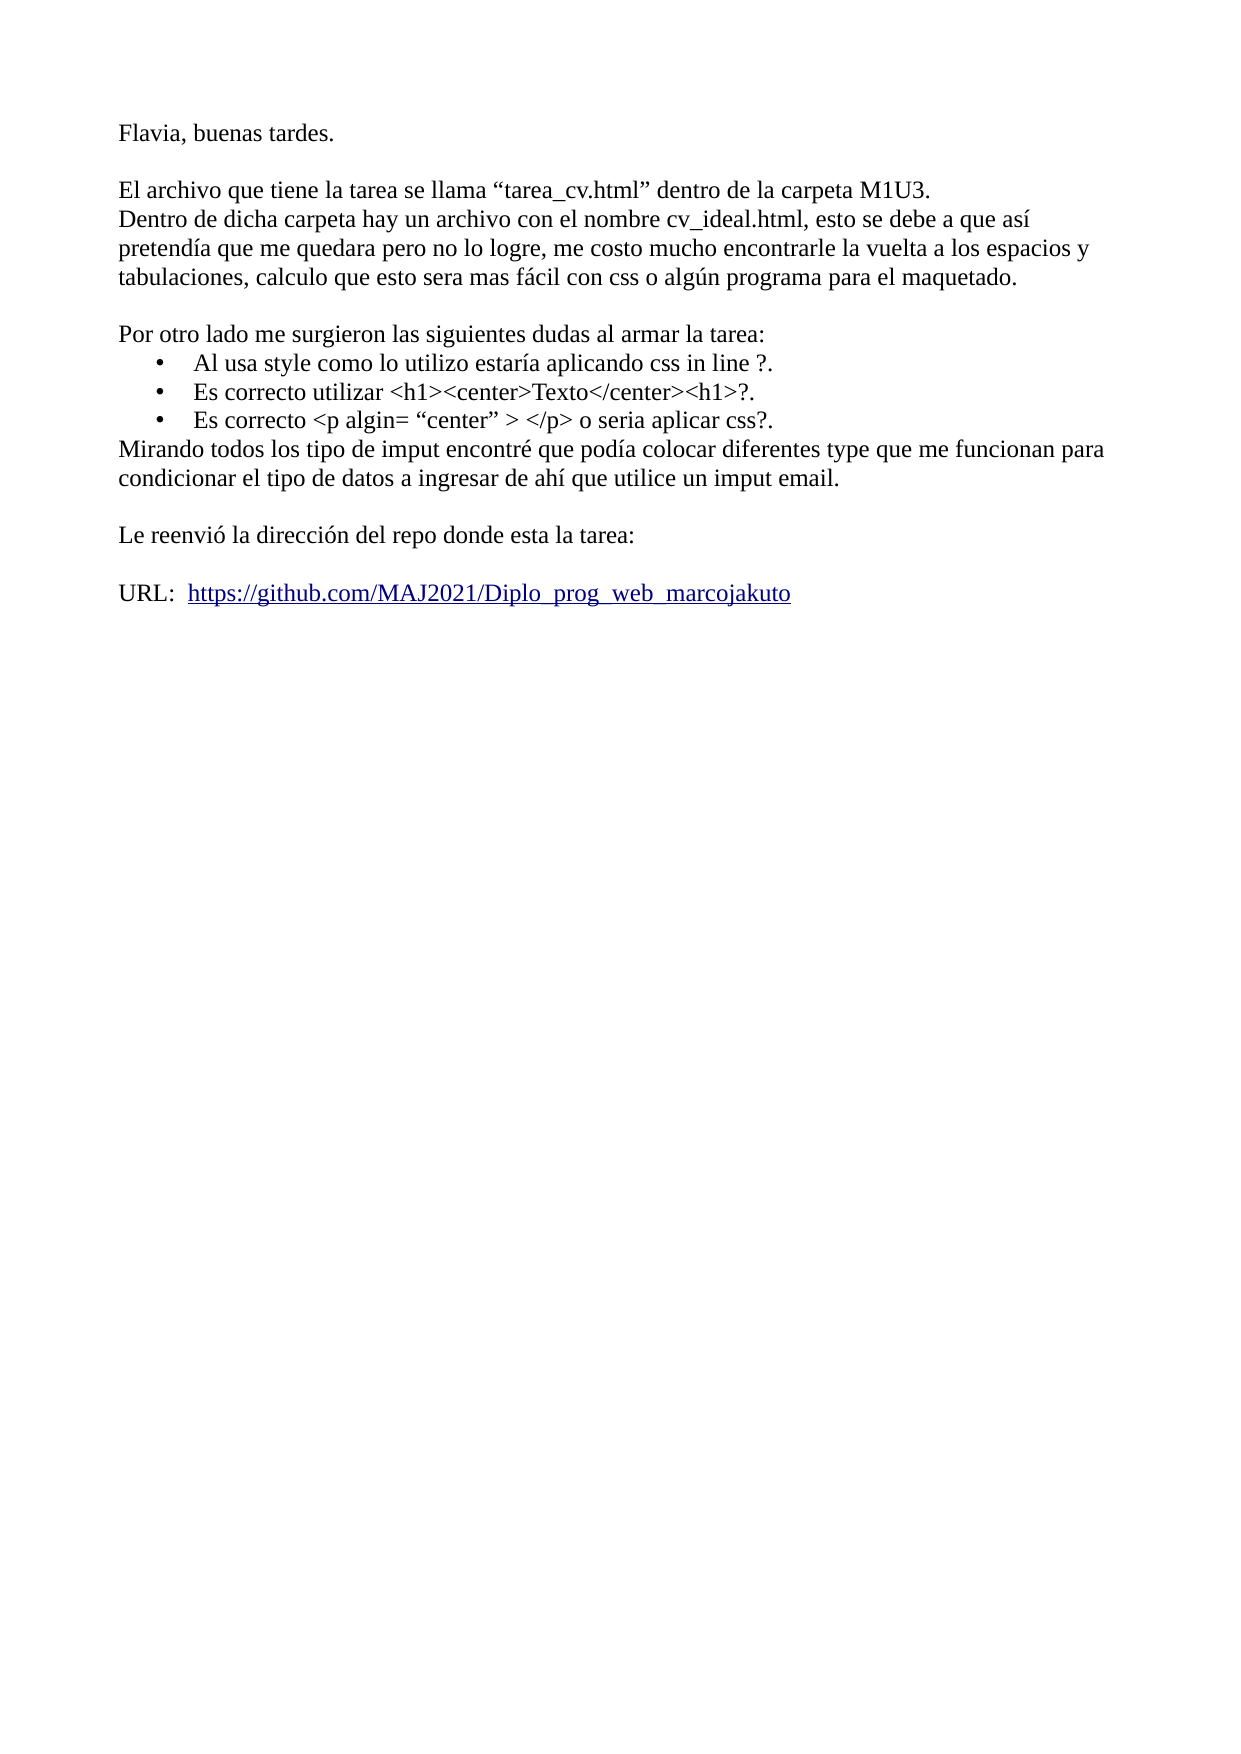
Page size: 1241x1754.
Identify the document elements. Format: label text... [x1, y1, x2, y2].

text Dentro de dicha carpeta hay un archivo con el nombre cv_ideal.html, esto se debe a que así pretendía que me quedara pero no lo logre, me costo mucho encontrarle la vuelta a los espacios y tabulaciones, calculo que esto sera mas fácil con css o algún programa para el maquetado. [118, 204, 1122, 291]
text Por otro lado me surgieron las siguientes dudas al armar la tarea: [118, 319, 1122, 348]
list Al usa style como lo utilizo estaría aplicando css in line ?. [156, 348, 1122, 377]
list Es correcto <p algin= “center” > </p> o seria aplicar css?. [156, 406, 1122, 434]
text Flavia, buenas tardes. [118, 118, 1122, 147]
text URL: https://github.com/MAJ2021/Diplo_prog_web_marcojakuto [118, 578, 1122, 607]
list Es correcto utilizar <h1><center>Texto</center><h1>?. [156, 377, 1122, 406]
text Mirando todos los tipo de imput encontré que podía colocar diferentes type que me funcionan para condicionar el tipo de datos a ingresar de ahí que utilice un imput email. [118, 434, 1122, 492]
text Le reenvió la dirección del repo donde esta la tarea: [118, 521, 1122, 549]
text El archivo que tiene la tarea se llama “tarea_cv.html” dentro de la carpeta M1U3. [118, 176, 1122, 204]
